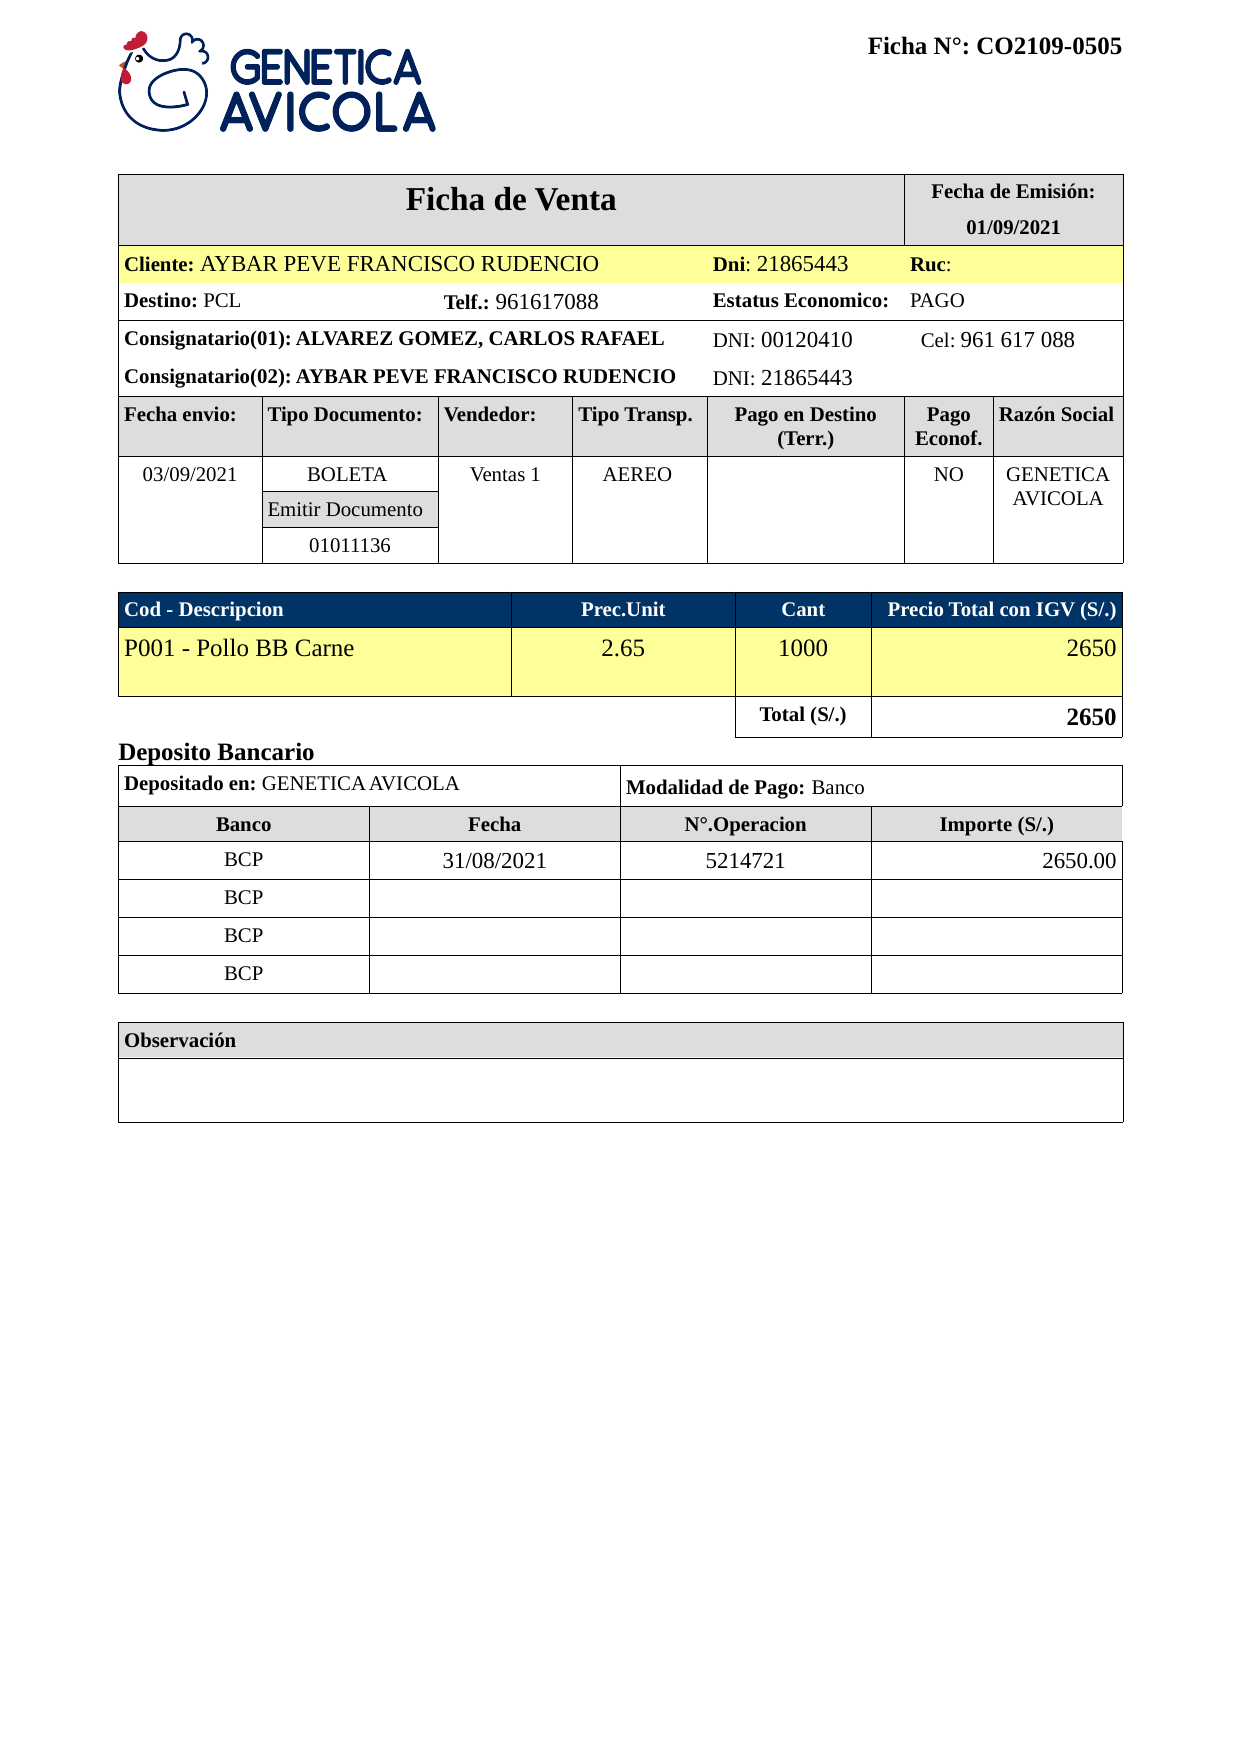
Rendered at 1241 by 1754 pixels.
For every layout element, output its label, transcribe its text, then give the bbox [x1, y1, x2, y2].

table_cell Consignatario(02): AYBAR PEVE FRANCISCO RUDENCIO [119, 358, 707, 396]
table_header Observación [119, 1023, 1123, 1057]
table_cell Ventas 1 [439, 457, 572, 563]
table_cell Estatus Economico: [707, 283, 904, 320]
table_cell [370, 880, 620, 917]
table_cell [872, 918, 1122, 955]
table_cell BCP [119, 956, 369, 993]
table_cell Emitir Documento [263, 492, 438, 527]
table_cell [118, 697, 511, 737]
table_cell [370, 918, 620, 955]
table_cell Destino: PCL [119, 283, 438, 320]
table_cell Vendedor: [439, 397, 572, 456]
table_cell 5214721 [621, 842, 871, 879]
table_cell [511, 697, 735, 737]
table_cell Telf.: 961617088 [438, 283, 707, 320]
table_cell Cliente: AYBAR PEVE FRANCISCO RUDENCIO [119, 246, 707, 283]
table_cell Consignatario(01): ALVAREZ GOMEZ, CARLOS RAFAEL [119, 321, 707, 358]
table_cell BCP [119, 880, 369, 917]
table_cell [708, 457, 904, 563]
table_cell 03/09/2021 [119, 457, 262, 563]
table_header Ficha de Venta [119, 175, 904, 245]
table_cell BCP [119, 842, 369, 879]
table_cell [621, 880, 871, 917]
table_cell [119, 1059, 1123, 1122]
picture [118, 31, 436, 132]
table_cell GENETICA AVICOLA [994, 457, 1123, 563]
table_header Fecha de Emisión: [905, 175, 1123, 209]
table_cell DNI: 00120410 [707, 321, 915, 358]
table_cell Importe (S/.) [872, 807, 1122, 841]
table_header Cod - Descripcion [119, 593, 511, 627]
table_cell [621, 918, 871, 955]
table_cell Banco [119, 807, 369, 841]
table_cell 01/09/2021 [905, 209, 1123, 245]
table_cell P001 - Pollo BB Carne [119, 628, 511, 696]
table_cell DNI: 21865443 [707, 358, 1123, 396]
table_cell N°.Operacion [621, 807, 871, 841]
table_cell Pago en Destino (Terr.) [708, 397, 904, 456]
table_header Cant [736, 593, 871, 627]
table_cell AEREO [573, 457, 707, 563]
table_cell PAGO [904, 283, 1123, 320]
table_cell 01011136 [263, 528, 438, 563]
table_cell 2.65 [512, 628, 735, 696]
table_cell Tipo Transp. [573, 397, 707, 456]
table_cell [370, 956, 620, 993]
table_cell [872, 956, 1122, 993]
table_cell Fecha envio: [119, 397, 262, 456]
table_cell Dni: 21865443 [707, 246, 904, 283]
table_header Depositado en: GENETICA AVICOLA [119, 766, 620, 806]
table_cell 1000 [736, 628, 871, 696]
table_header Precio Total con IGV (S/.) [872, 593, 1122, 627]
table_cell NO [905, 457, 993, 563]
table_cell Ruc: [904, 246, 1123, 283]
table_cell [621, 956, 871, 993]
table_header Prec.Unit [512, 593, 735, 627]
table_cell [872, 880, 1122, 917]
table_cell Tipo Documento: [263, 397, 438, 456]
table_cell BCP [119, 918, 369, 955]
table_cell Razón Social [994, 397, 1123, 456]
table_cell Total (S/.) [736, 697, 871, 737]
table_header Modalidad de Pago: Banco [621, 766, 1122, 806]
table_cell 31/08/2021 [370, 842, 620, 879]
table_cell 2650.00 [872, 842, 1122, 879]
table_cell Fecha [370, 807, 620, 841]
table_cell Cel: 961 617 088 [915, 321, 1123, 358]
text Deposito Bancario [118, 737, 1122, 765]
table_cell Pago Econof. [905, 397, 993, 456]
table_cell 2650 [872, 628, 1122, 696]
table_cell 2650 [872, 697, 1122, 737]
table_cell BOLETA [263, 457, 438, 491]
